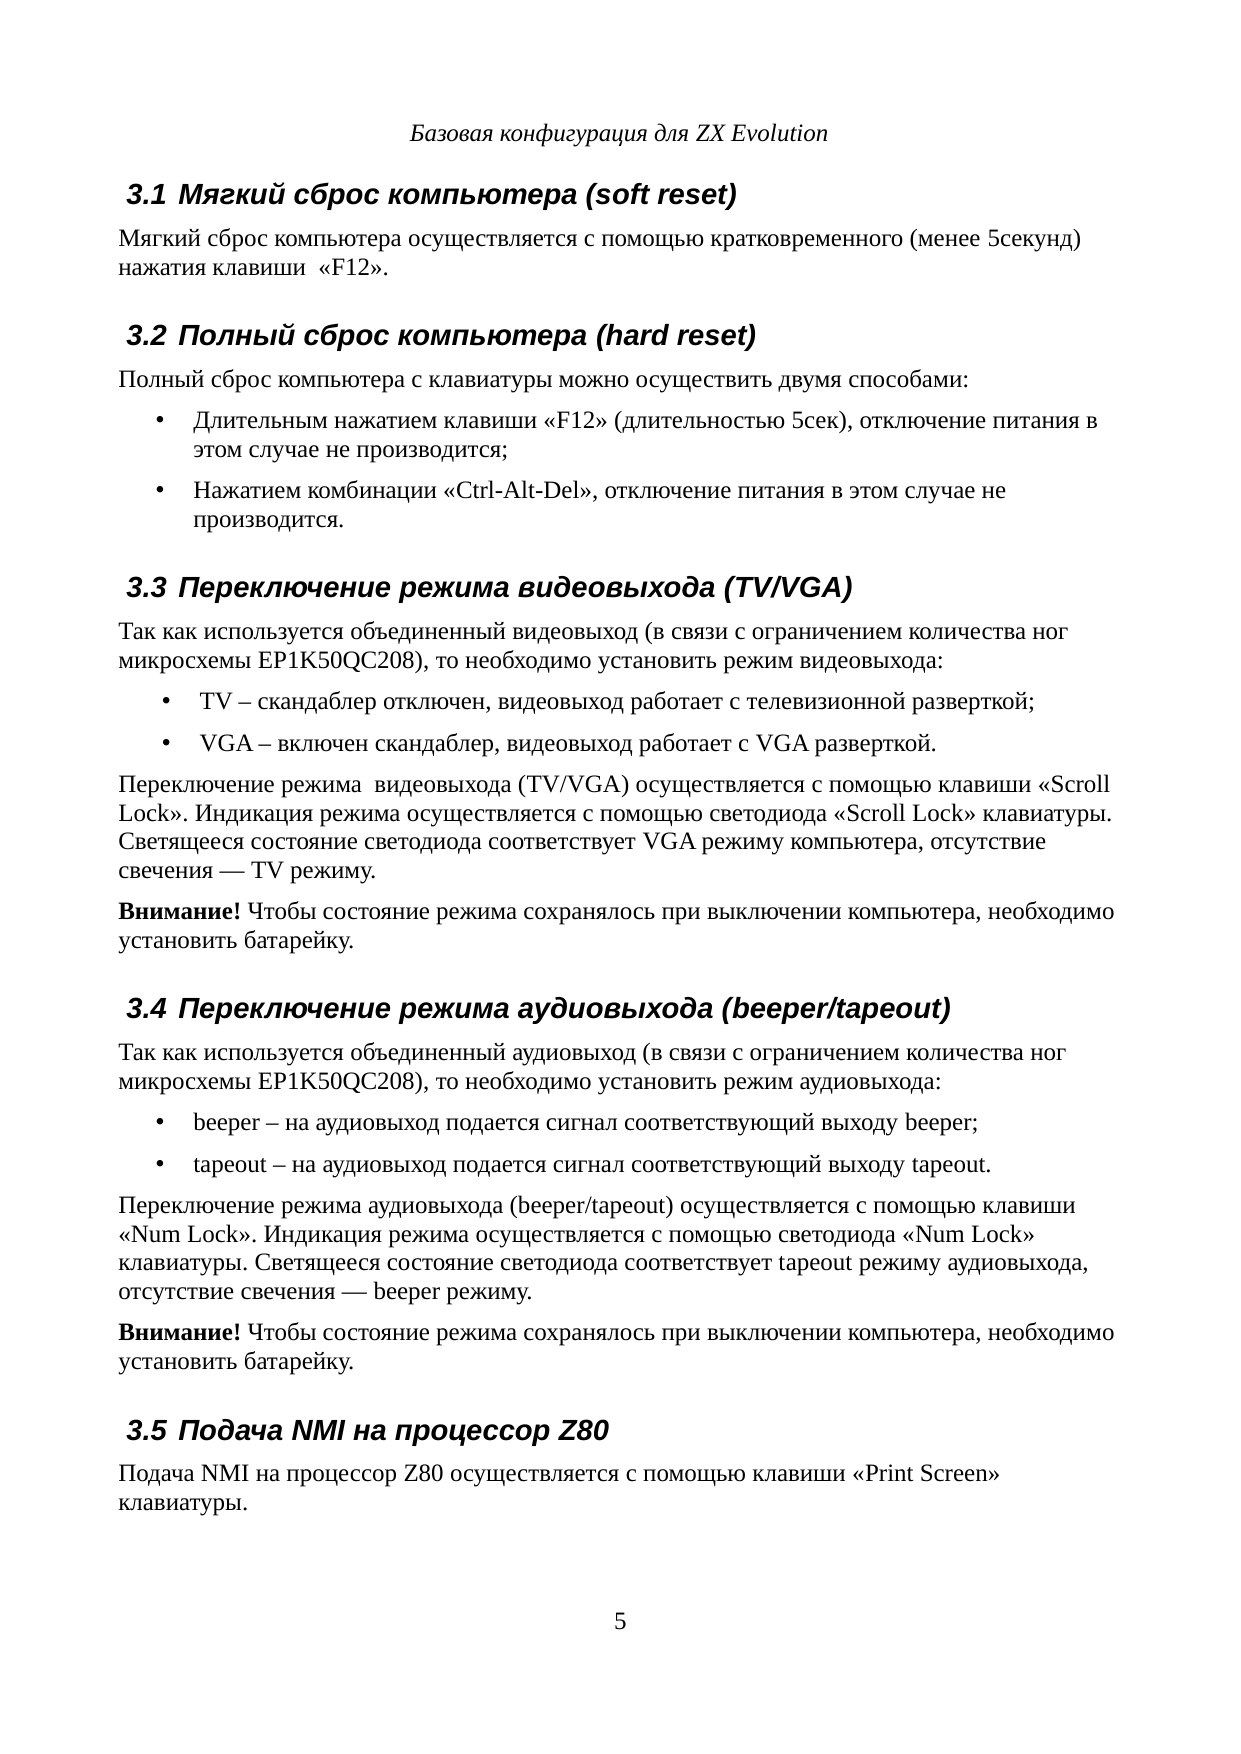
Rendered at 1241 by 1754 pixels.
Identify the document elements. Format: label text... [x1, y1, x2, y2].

text Так как используется объединенный аудиовыход (в связи с ограничением количества ног микросхемы EP1K50QC208), то необходимо установить режим аудиовыхода: [118, 1037, 1122, 1095]
text Внимание! Чтобы состояние режима сохранялось при выключении компьютера, необходимо установить батарейку. [118, 1317, 1122, 1375]
list VGA – включен скандаблер, видеовыход работает с VGA разверткой. [162, 728, 1122, 756]
list beeper – на аудиовыход подается сигнал соответствующий выходу beeper; [156, 1107, 1122, 1136]
subtitle Переключение режима аудиовыхода (beeper/tapeout) [118, 991, 1122, 1025]
list tapeout – на аудиовыход подается сигнал соответствующий выходу tapeout. [156, 1149, 1122, 1177]
list TV – скандаблер отключен, видеовыход работает с телевизионной разверткой; [162, 686, 1122, 715]
text Так как используется объединенный видеовыход (в связи с ограничением количества ног микросхемы EP1K50QC208), то необходимо установить режим видеовыхода: [118, 616, 1122, 674]
text Внимание! Чтобы состояние режима сохранялось при выключении компьютера, необходимо установить батарейку. [118, 896, 1122, 954]
subtitle Мягкий сброс компьютера (soft reset) [118, 177, 1122, 211]
text Мягкий сброс компьютера осуществляется с помощью кратковременного (менее 5секунд) нажатия клавиши «F12». [118, 223, 1122, 281]
subtitle Переключение режима видеовыхода (TV/VGA) [118, 570, 1122, 604]
text Полный сброс компьютера с клавиатуры можно осуществить двумя способами: [118, 364, 1122, 393]
list Длительным нажатием клавиши «F12» (длительностью 5сек), отключение питания в этом случае не производится; [156, 405, 1122, 463]
text Подача NMI на процессор Z80 осуществляется с помощью клавиши «Print Screen» клавиатуры. [118, 1458, 1122, 1516]
subtitle Подача NMI на процессор Z80 [118, 1412, 1122, 1446]
text Переключение режима видеовыхода (TV/VGA) осуществляется с помощью клавиши «Scroll Lock». Индикация режима осуществляется с помощью светодиода «Scroll Lock» клавиатуры. Светящееся состояние светодиода соответствует VGA режиму компьютера, отсутствие свечения — TV режиму. [118, 769, 1122, 884]
list Нажатием комбинации «Ctrl-Alt-Del», отключение питания в этом случае не производится. [156, 475, 1122, 533]
text Переключение режима аудиовыхода (beeper/tapeout) осуществляется с помощью клавиши «Num Lock». Индикация режима осуществляется с помощью светодиода «Num Lock» клавиатуры. Светящееся состояние светодиода соответствует tapeout режиму аудиовыхода, отсутствие свечения — beeper режиму. [118, 1190, 1122, 1305]
subtitle Полный сброс компьютера (hard reset) [118, 318, 1122, 352]
